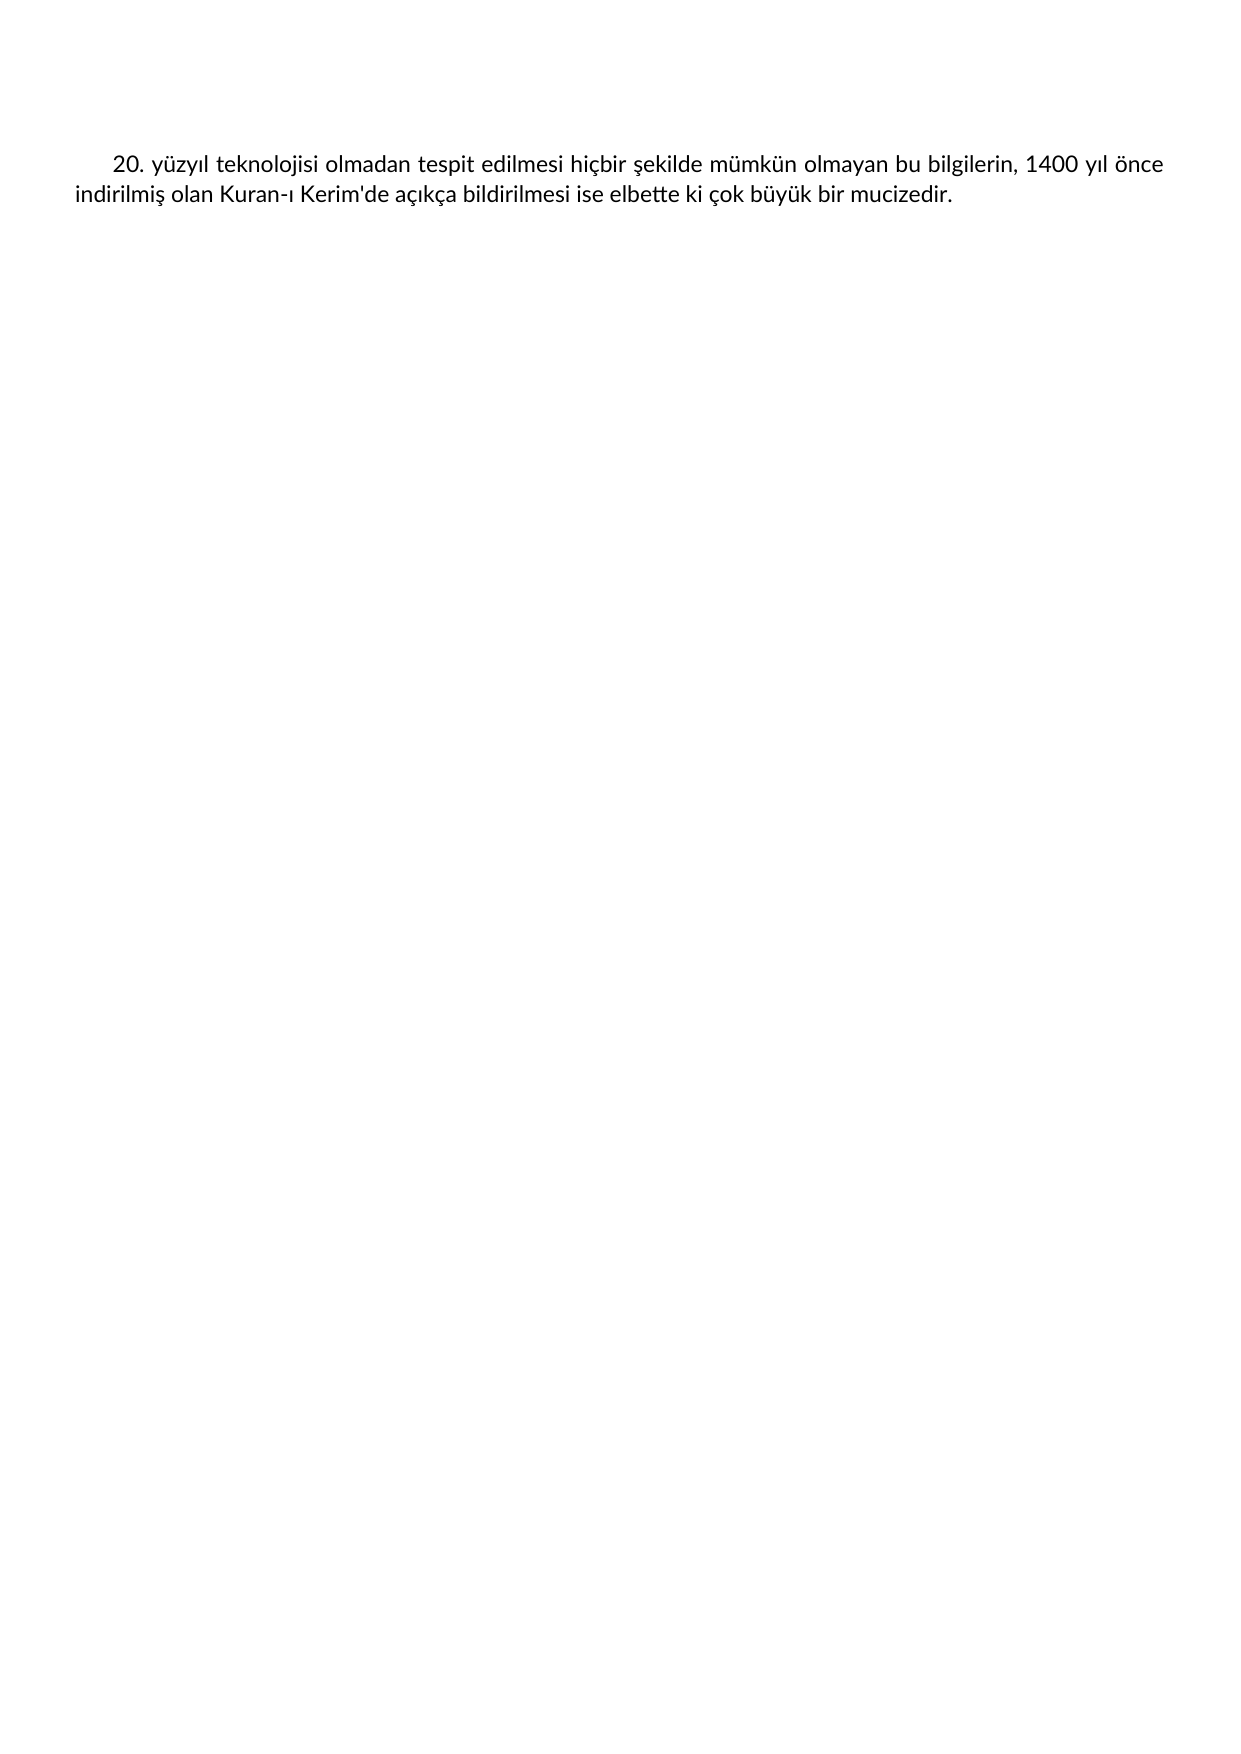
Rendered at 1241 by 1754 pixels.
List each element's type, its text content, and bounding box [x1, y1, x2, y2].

text 20. yüzyıl teknolojisi olmadan tespit edilmesi hiçbir şekilde mümkün olmayan bu bilgilerin, 1400 yıl önce indirilmiş olan Kuran-ı Kerim'de açıkça bildirilmesi ise elbette ki çok büyük bir mucizedir. [75, 150, 1165, 208]
